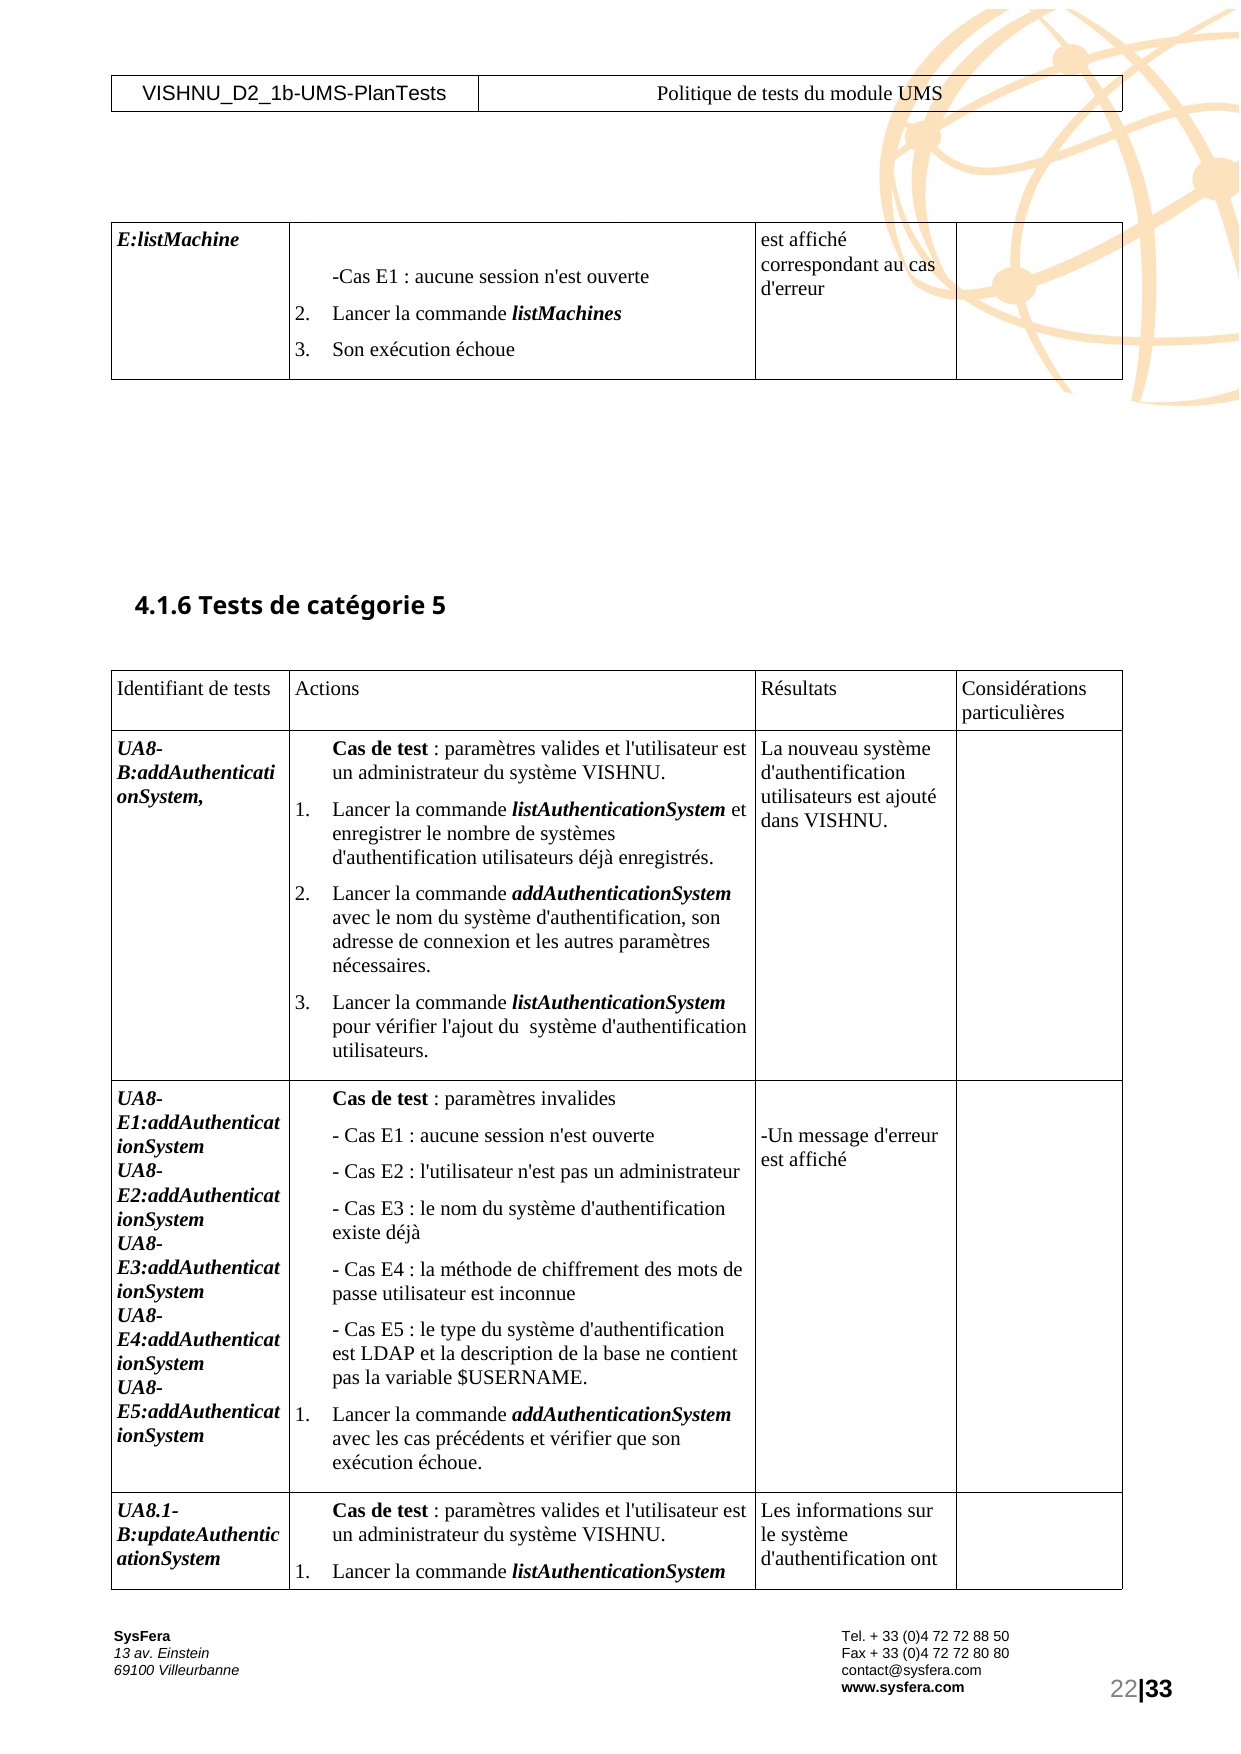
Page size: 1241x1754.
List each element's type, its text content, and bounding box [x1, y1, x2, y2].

table_header Actions [290, 671, 755, 730]
table_cell [957, 1493, 1122, 1588]
table_cell [957, 1081, 1122, 1492]
table_cell UA8-B:addAuthenticationSystem, [112, 731, 289, 1080]
table_cell UA8.1-B:updateAuthenticationSystem [112, 1493, 289, 1588]
table_header Considérations particulières [957, 671, 1122, 730]
picture [1, 9, 1239, 406]
table_cell [957, 731, 1122, 1080]
table_cell Cas de test : paramètres valides et l'utilisateur est un administrateur du système VISHNU. Lancer la commande listAuthenticationSystem et enregistrer le nombre de systèmes d'authentification utilisateurs déjà enregistrés. Lancer la commande addAuthenticationSystem avec le nom du système d'authentification, son adresse de connexion et les autres paramètres nécessaires. Lancer la commande listAuthenticationSystem pour vérifier l'ajout du système d'authentification utilisateurs. [290, 731, 755, 1080]
table_header Résultats [756, 671, 956, 730]
table_cell Cas de test : paramètres invalides - Cas E1 : aucune session n'est ouverte - Cas E2 : l'utilisateur n'est pas un administrateur - Cas E3 : le nom du système d'authentification existe déjà - Cas E4 : la méthode de chiffrement des mots de passe utilisateur est inconnue - Cas E5 : le type du système d'authentification est LDAP et la description de la base ne contient pas la variable $USERNAME. Lancer la commande addAuthenticationSystem avec les cas précédents et vérifier que son exécution échoue. [290, 1081, 755, 1492]
table_cell Les informations sur le système d'authentification ont été mises à jour [756, 1493, 956, 1588]
table_cell Cas de test : paramètres valides et l'utilisateur est un administrateur du système VISHNU. Lancer la commande listAuthenticationSystem avec l'option -f permettant d'avoir toutes les informations sur une machine. Lancer la commande updateAuthenticationSystem avec l'identifiant du système d'authentification et l'information à mettre jour. Lancer la commande listAuthenticationSystem pour vérifier la mise à jour de l'information. [290, 1493, 755, 1588]
subtitle Tests de catégorie 5 [134, 587, 1122, 621]
table_header Identifiant de tests [112, 671, 289, 730]
table_cell UA8-E1:addAuthenticationSystem UA8-E2:addAuthenticationSystem UA8-E3:addAuthenticationSystem UA8-E4:addAuthenticationSystem UA8-E5:addAuthenticationSystem [112, 1081, 289, 1492]
table_cell -Un message d'erreur est affiché [756, 1081, 956, 1492]
table_cell La nouveau système d'authentification utilisateurs est ajouté dans VISHNU. [756, 731, 956, 1080]
